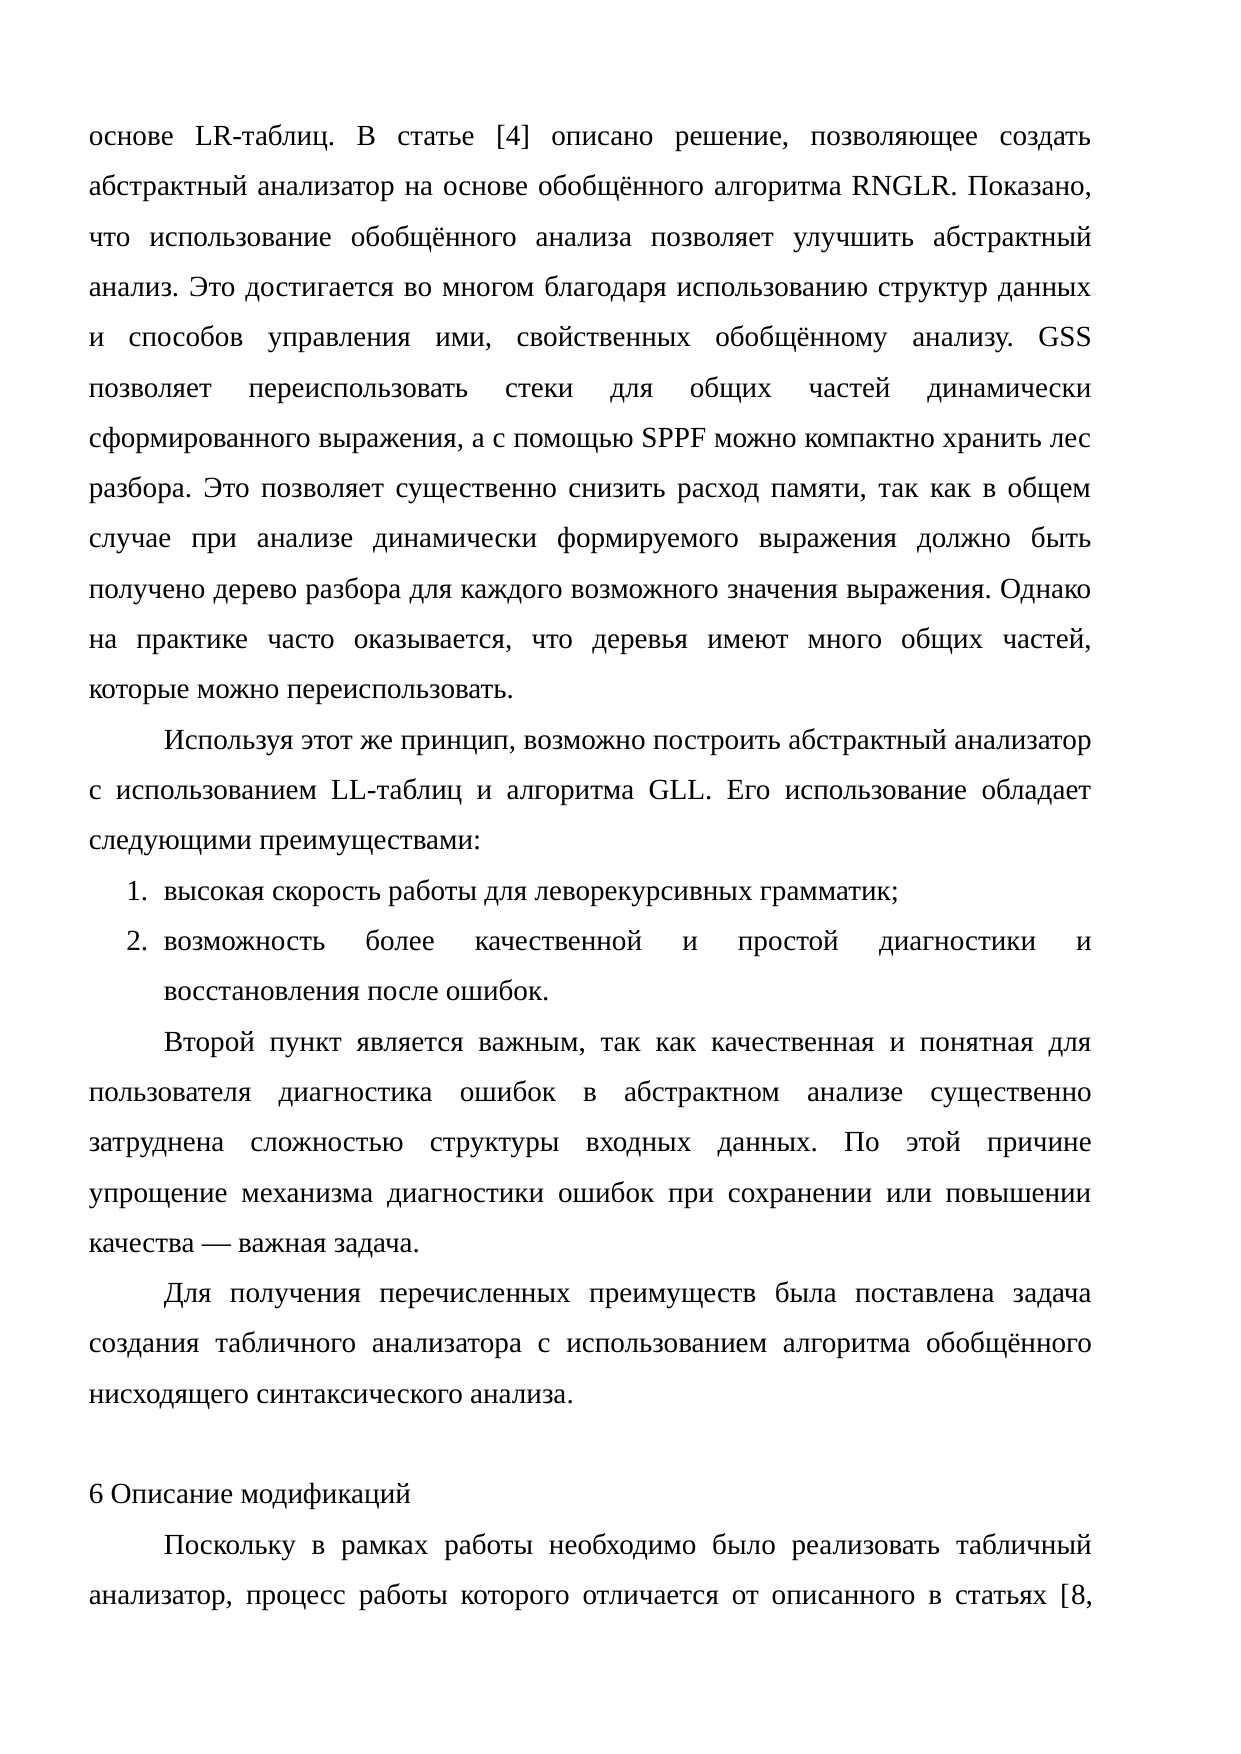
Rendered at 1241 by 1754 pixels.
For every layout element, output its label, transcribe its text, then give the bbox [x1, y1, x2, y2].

text основе LR-таблиц. В статье [4] описано решение, позволяющее создать абстрактный анализатор на основе обобщённого алгоритма RNGLR. Показано, что использование обобщённого анализа позволяет улучшить абстрактный анализ. Это достигается во многом благодаря использованию структур данных и способов управления ими, свойственных обобщённому анализу. GSS позволяет переиспользовать стеки для общих частей динамически сформированного выражения, а с помощью SPPF можно компактно хранить лес разбора. Это позволяет существенно снизить расход памяти, так как в общем случае при анализе динамически формируемого выражения должно быть получено дерево разбора для каждого возможного значения выражения. Однако на практике часто оказывается, что деревья имеют много общих частей, которые можно переиспользовать. [88, 118, 1093, 705]
text Поскольку в рамках работы необходимо было реализовать табличный анализатор, процесс работы которого отличается от описанного в статьях [8, [88, 1527, 1093, 1611]
text Второй пункт является важным, так как качественная и понятная для пользователя диагностика ошибок в абстрактном анализе существенно затруднена сложностью структуры входных данных. По этой причине упрощение механизма диагностики ошибок при сохранении или повышении качества — важная задача. [88, 1024, 1093, 1258]
list высокая скорость работы для леворекурсивных грамматик; [126, 873, 1093, 906]
list возможность более качественной и простой диагностики и восстановления после ошибок. [126, 923, 1093, 1007]
text 6 Описание модификаций [88, 1477, 1093, 1510]
text Для получения перечисленных преимуществ была поставлена задача создания табличного анализатора с использованием алгоритма обобщённого нисходящего синтаксического анализа. [88, 1275, 1093, 1409]
text Используя этот же принцип, возможно построить абстрактный анализатор с использованием LL-таблиц и алгоритма GLL. Его использование обладает следующими преимуществами: [88, 722, 1093, 856]
